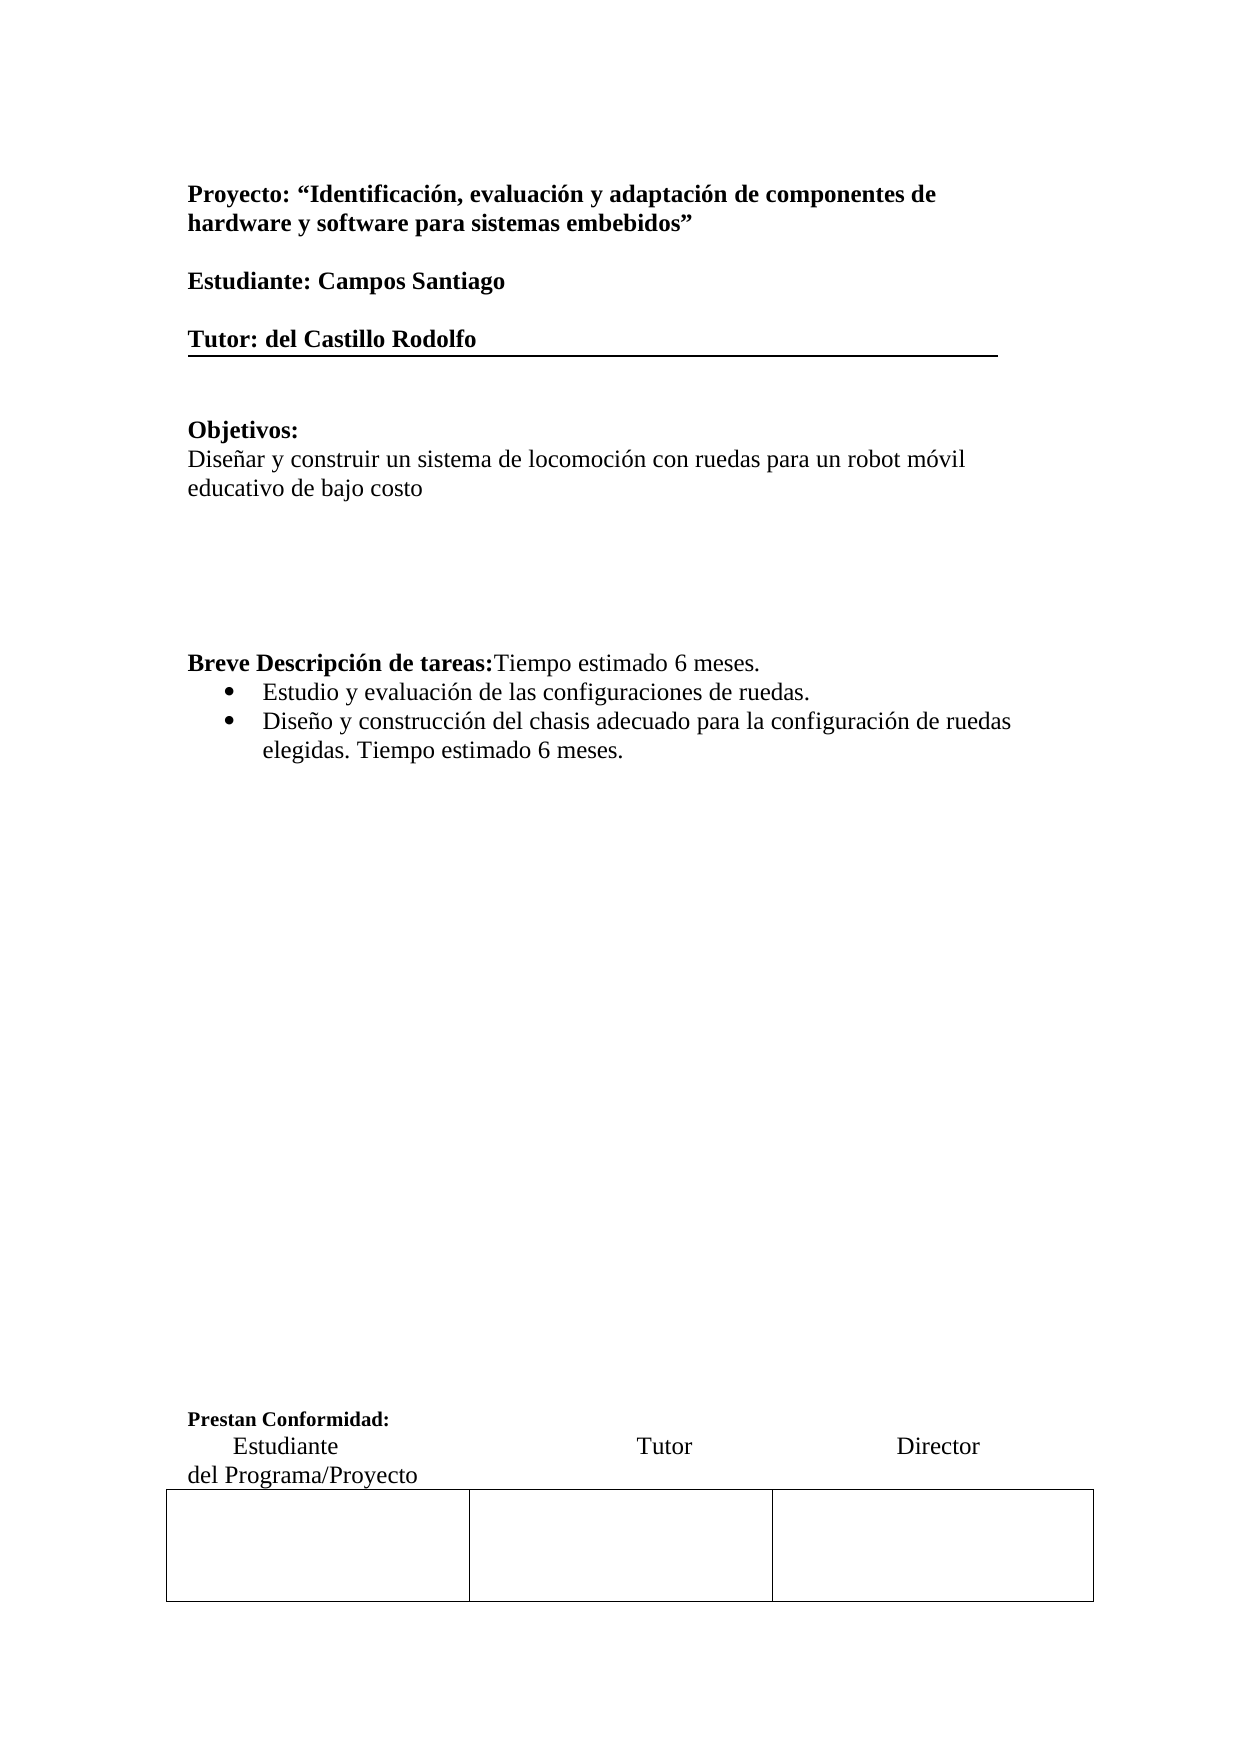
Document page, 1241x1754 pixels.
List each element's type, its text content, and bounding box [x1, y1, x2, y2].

list Diseño y construcción del chasis adecuado para la configuración de ruedas elegidas. Tiempo estimado 6 meses. [225, 706, 1053, 764]
list Estudiante: Campos Santiago [187, 266, 998, 295]
list Prestan Conformidad: [187, 1406, 998, 1431]
list Objetivos: [187, 415, 998, 444]
list Estudiante Tutor Director del Programa/Proyecto [187, 1431, 998, 1489]
table_header [773, 1490, 1093, 1601]
table_header [470, 1490, 772, 1601]
list Estudio y evaluación de las configuraciones de ruedas. [225, 677, 1053, 706]
list Tutor: del Castillo Rodolfo [187, 324, 998, 357]
list Proyecto: “Identificación, evaluación y adaptación de componentes de hardware y software para sistemas embebidos” [187, 179, 998, 237]
list Breve Descripción de tareas:Tiempo estimado 6 meses. [187, 648, 1053, 677]
table_header [167, 1490, 469, 1601]
list Diseñar y construir un sistema de locomoción con ruedas para un robot móvil educativo de bajo costo [187, 444, 998, 502]
